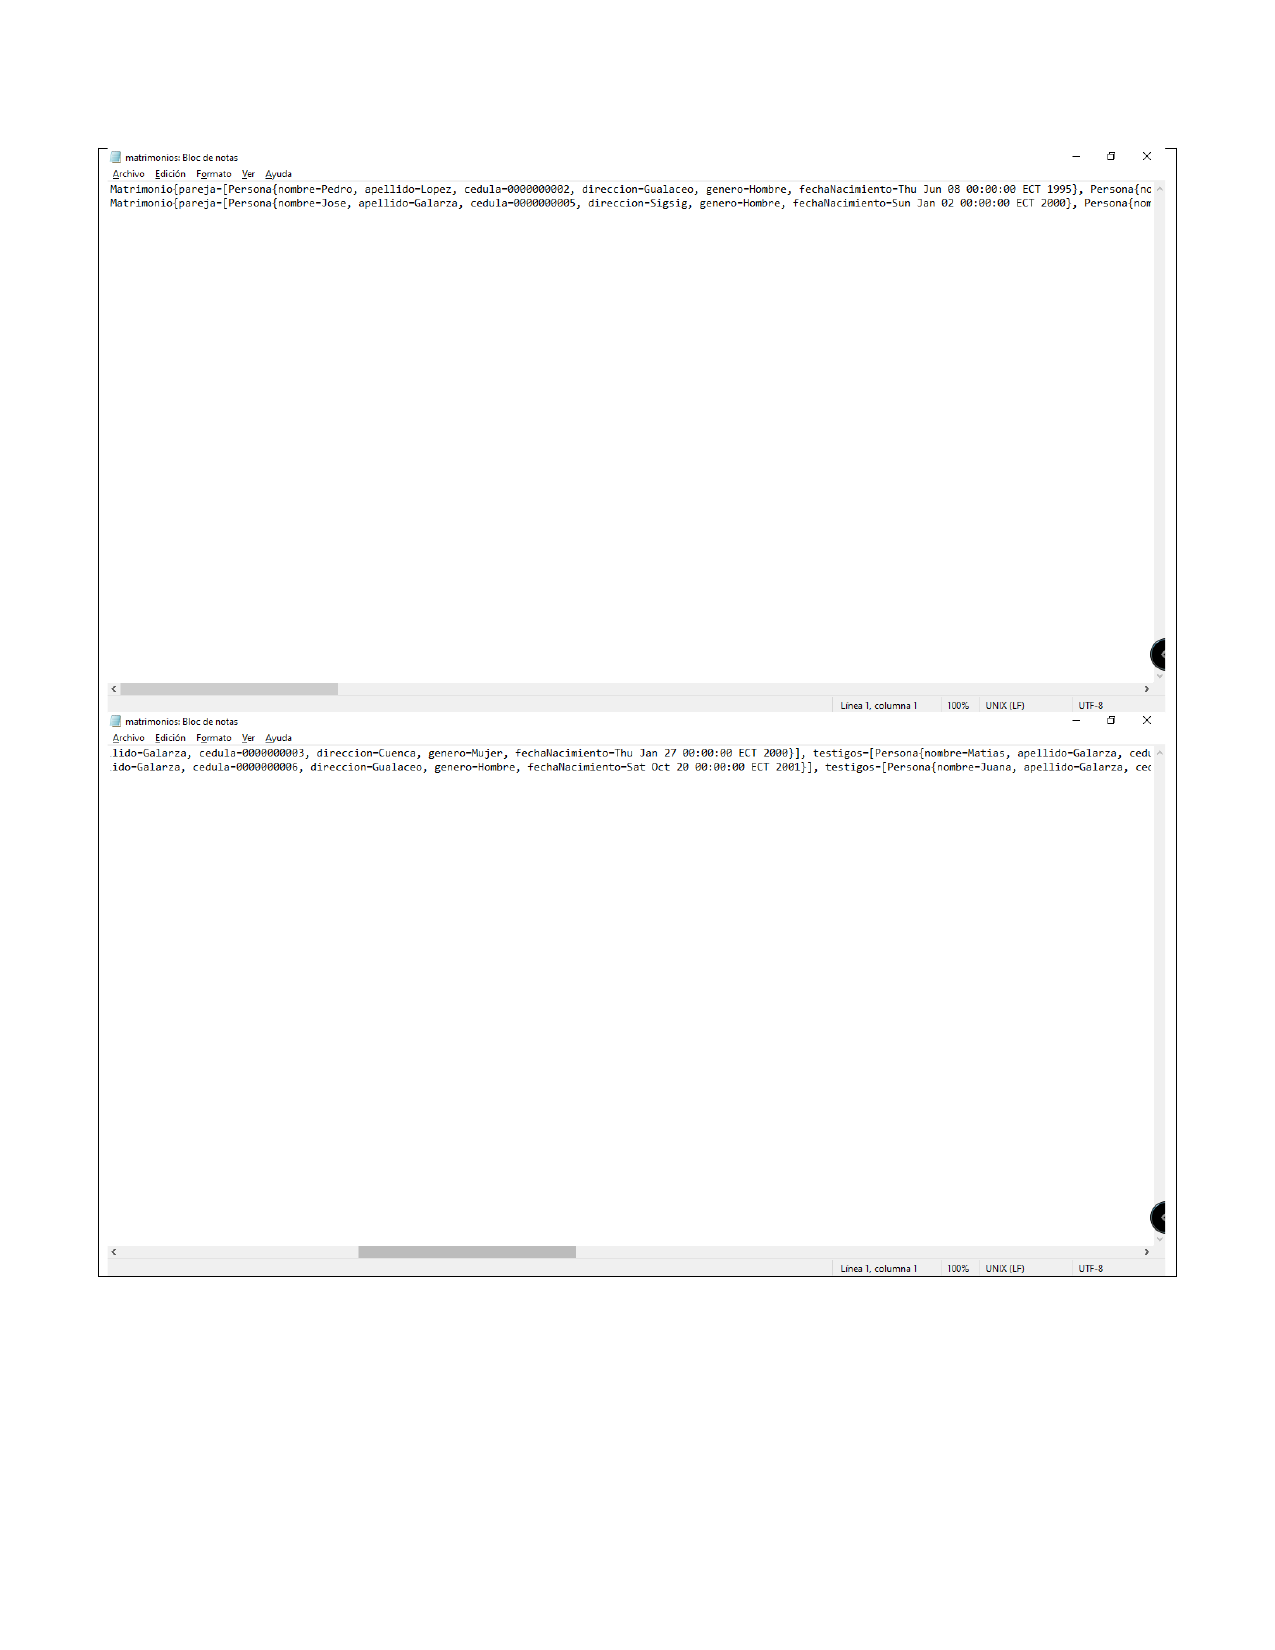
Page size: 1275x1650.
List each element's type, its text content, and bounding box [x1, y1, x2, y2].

table_cell 6. [99, 149, 107, 1276]
table_cell 6. [1166, 149, 1176, 1276]
